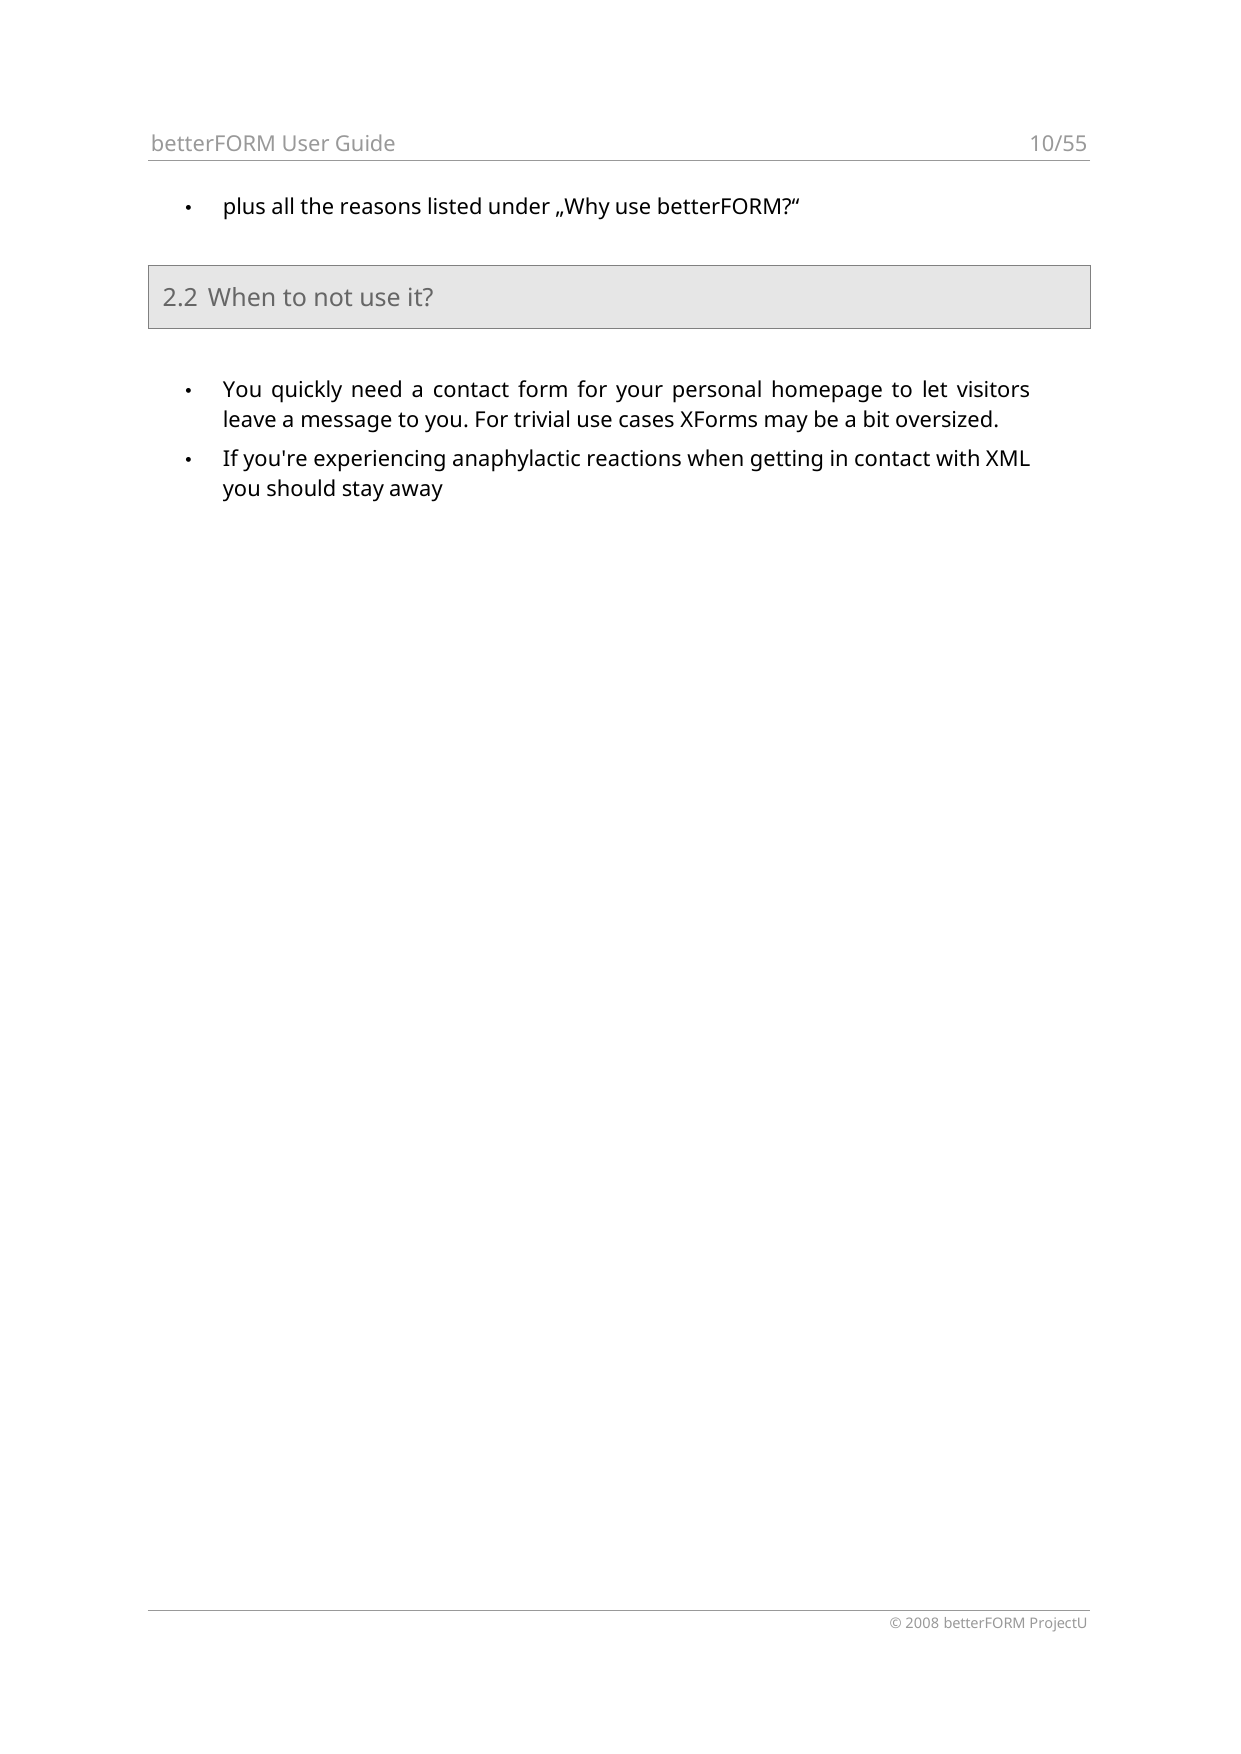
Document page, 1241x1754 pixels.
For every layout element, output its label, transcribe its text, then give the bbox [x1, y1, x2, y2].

list plus all the reasons listed under „Why use betterFORM?“ [185, 191, 1032, 221]
list You quickly need a contact form for your personal homepage to let visitors leave a message to you. For trivial use cases XForms may be a bit oversized. [185, 374, 1032, 434]
subtitle When to not use it? [149, 266, 1090, 328]
list If you're experiencing anaphylactic reactions when getting in contact with XML you should stay away [185, 443, 1032, 503]
